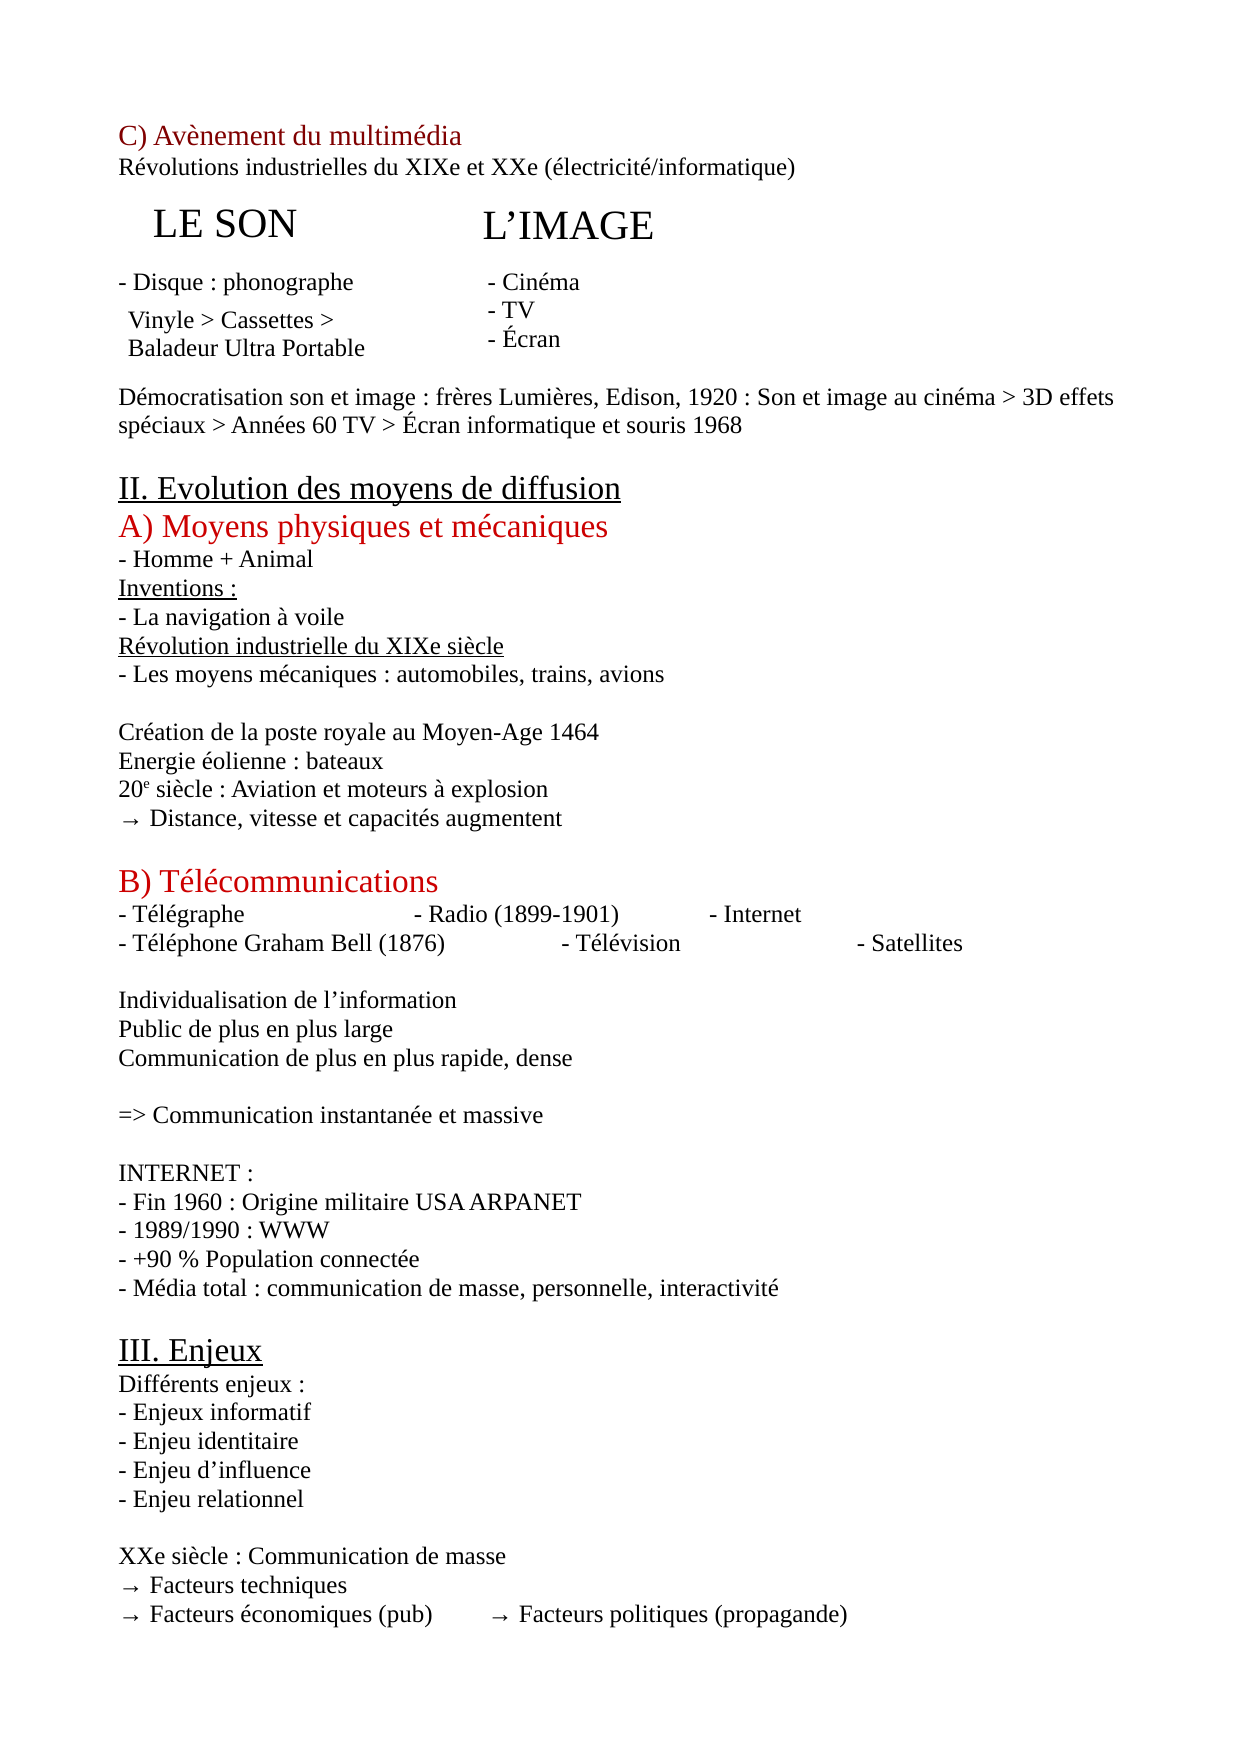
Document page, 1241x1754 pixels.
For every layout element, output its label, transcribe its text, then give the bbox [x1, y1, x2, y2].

text - Média total : communication de masse, personnelle, interactivité [118, 1273, 1122, 1302]
text - Homme + Animal [118, 544, 1122, 573]
text - 1989/1990 : WWW [118, 1215, 1122, 1244]
text Création de la poste royale au Moyen-Age 1464 [118, 717, 1122, 746]
text Révolutions industrielles du XIXe et XXe (électricité/informatique) [118, 152, 1122, 180]
text - La navigation à voile [118, 602, 1122, 631]
text III. Enjeux [118, 1330, 1122, 1369]
text Energie éolienne : bateaux [118, 746, 1122, 774]
text Démocratisation son et image : frères Lumières, Edison, 1920 : Son et image au cinéma > 3D effets spéciaux > Années 60 TV > Écran informatique et souris 1968 [118, 382, 1122, 439]
text - Enjeu identitaire [118, 1426, 1122, 1455]
text Individualisation de l’information [118, 985, 1122, 1014]
text II. Evolution des moyens de diffusion [118, 468, 1122, 506]
text - +90 % Population connectée [118, 1244, 1122, 1273]
text Révolution industrielle du XIXe siècle [118, 631, 1122, 659]
text INTERNET : [118, 1158, 1122, 1187]
text - TV [118, 295, 1122, 324]
text - Écran [118, 324, 1122, 353]
text - Disque : phonographe - Cinéma [118, 267, 1122, 295]
text C) Avènement du multimédia [118, 118, 1122, 152]
text Différents enjeux : [118, 1369, 1122, 1397]
text - Télégraphe - Radio (1899-1901) - Internet [118, 899, 1122, 928]
text B) Télécommunications [118, 861, 1122, 899]
text XXe siècle : Communication de masse [118, 1541, 1122, 1570]
text → Facteurs techniques [118, 1570, 1122, 1599]
text A) Moyens physiques et mécaniques [118, 506, 1122, 544]
text 20e siècle : Aviation et moteurs à explosion [118, 774, 1122, 803]
text - Les moyens mécaniques : automobiles, trains, avions [118, 659, 1122, 688]
text Inventions : [118, 573, 1122, 602]
text Communication de plus en plus rapide, dense [118, 1043, 1122, 1072]
text => Communication instantanée et massive [118, 1100, 1122, 1129]
text - Fin 1960 : Origine militaire USA ARPANET [118, 1187, 1122, 1215]
text - Enjeux informatif [118, 1397, 1122, 1426]
text - Enjeu d’influence [118, 1455, 1122, 1484]
text → Facteurs économiques (pub) → Facteurs politiques (propagande) [118, 1599, 1122, 1627]
text - Enjeu relationnel [118, 1484, 1122, 1512]
text → Distance, vitesse et capacités augmentent [118, 803, 1122, 832]
text - Téléphone Graham Bell (1876) - Télévision - Satellites [118, 928, 1122, 957]
text Public de plus en plus large [118, 1014, 1122, 1043]
